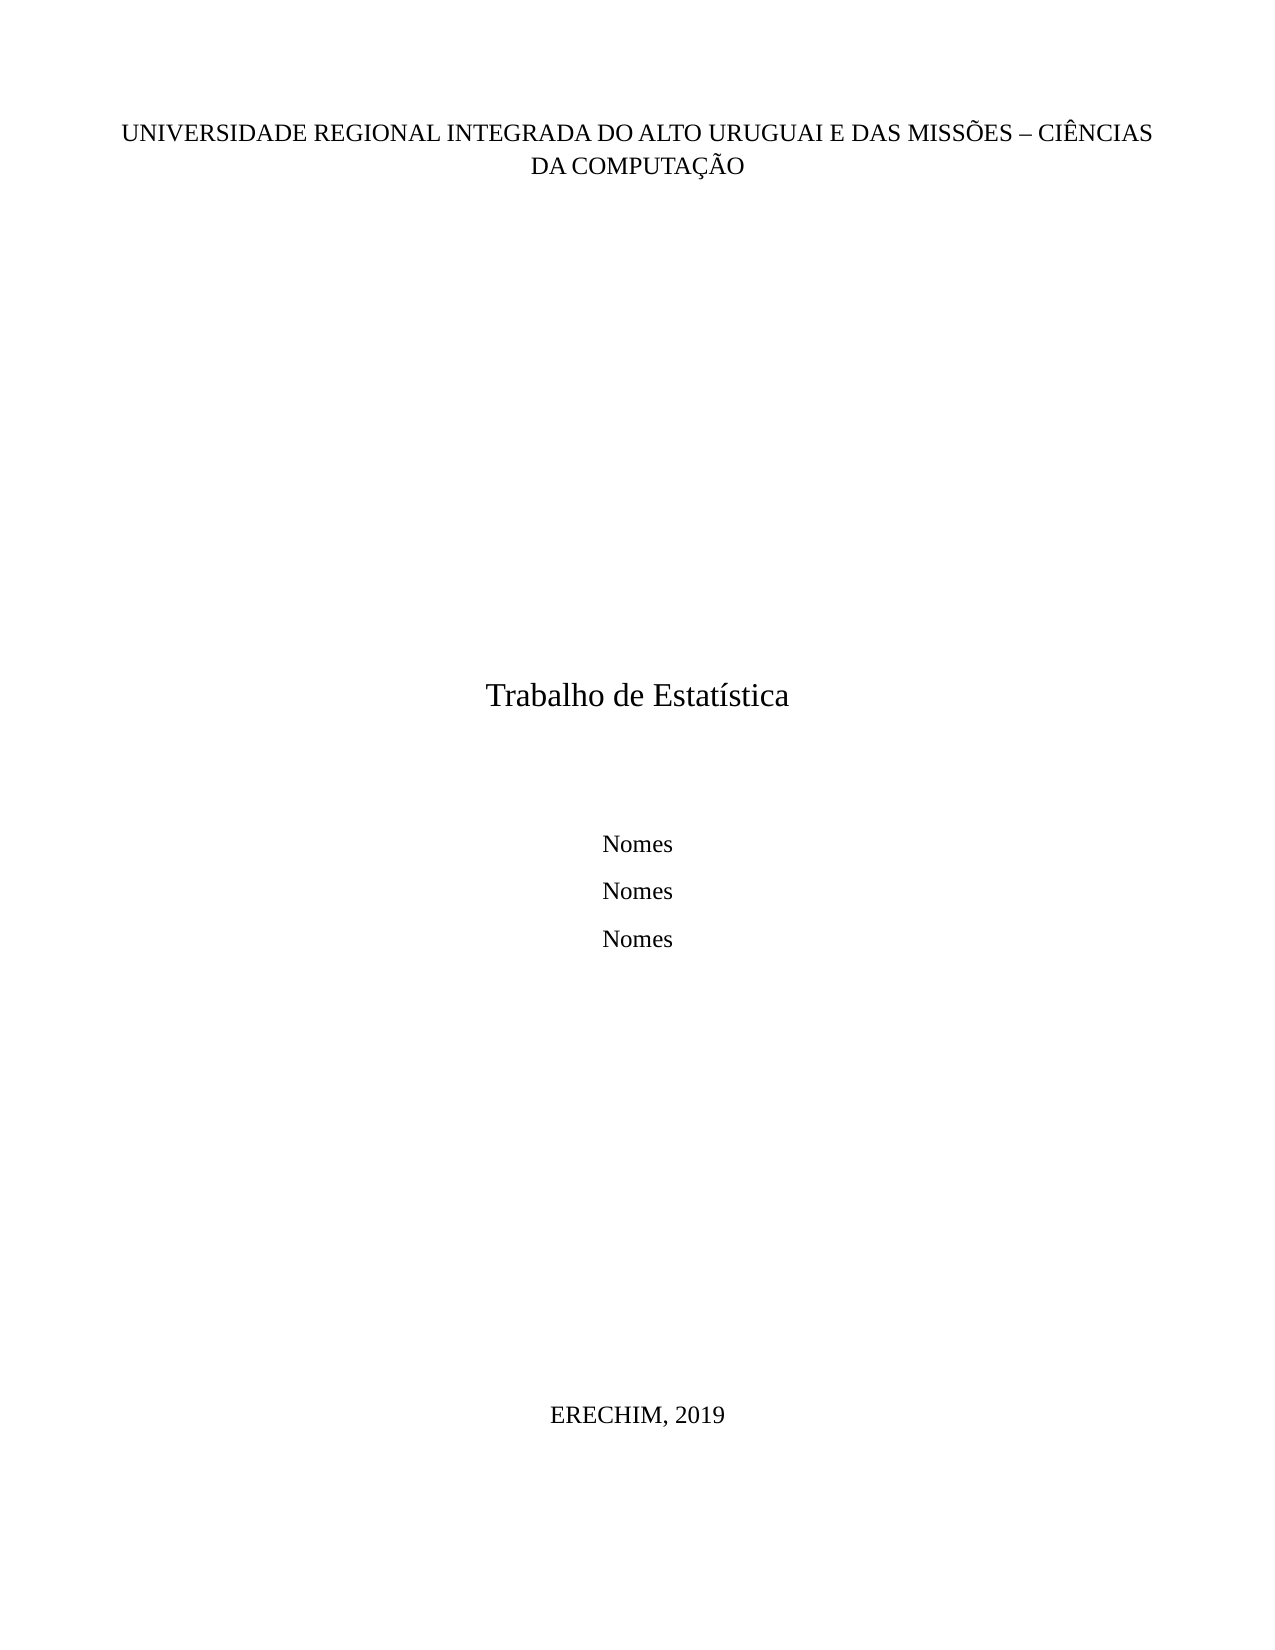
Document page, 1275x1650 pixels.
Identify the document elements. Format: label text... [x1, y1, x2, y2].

text Nomes [118, 876, 1157, 905]
text ERECHIM, 2019 [118, 1400, 1157, 1429]
text Nomes [118, 924, 1157, 953]
text UNIVERSIDADE REGIONAL INTEGRADA DO ALTO URUGUAI E DAS MISSÕES – CIÊNCIAS DA COMPUTAÇÃO [118, 118, 1157, 180]
text Trabalho de Estatística [118, 675, 1157, 713]
text Nomes [118, 829, 1157, 857]
